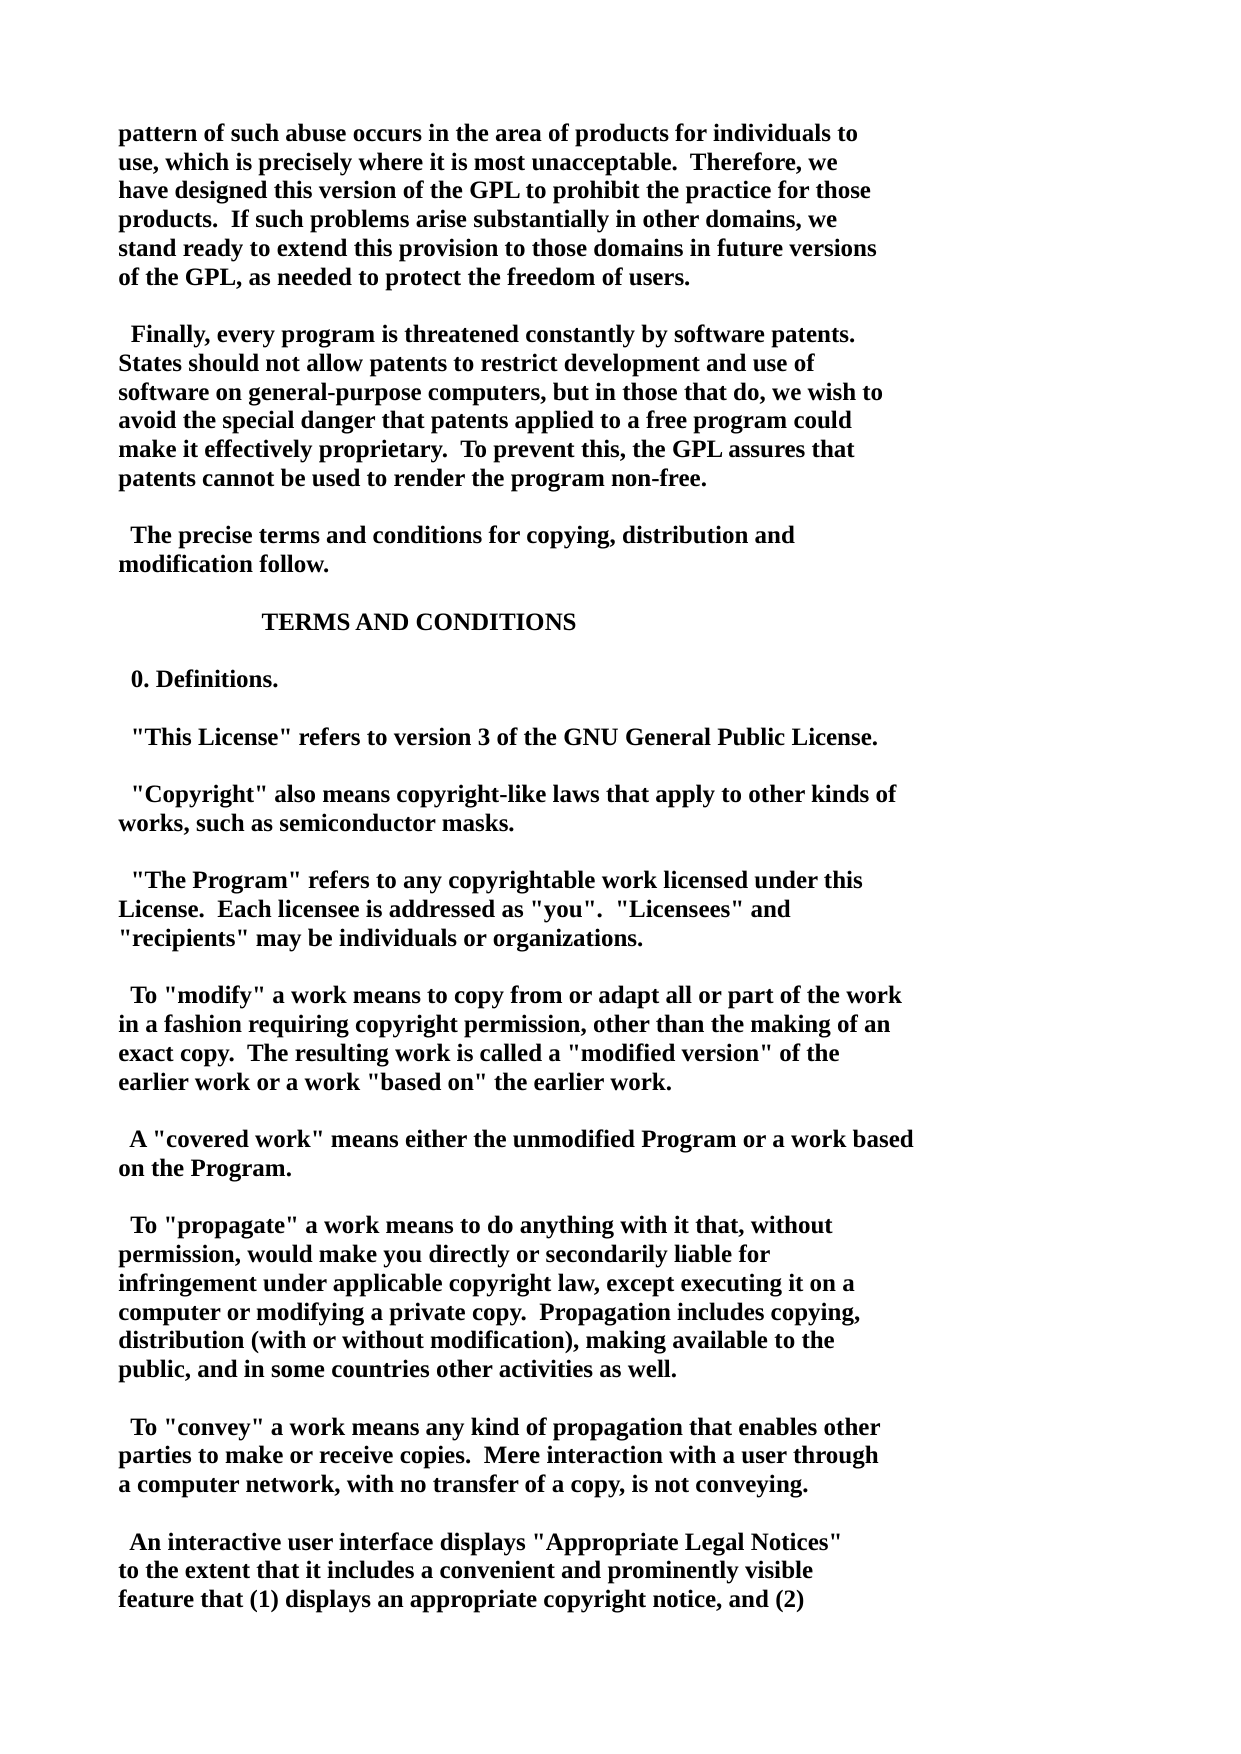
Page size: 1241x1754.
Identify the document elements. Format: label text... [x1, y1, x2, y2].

text "Copyright" also means copyright-like laws that apply to other kinds of [118, 779, 1122, 808]
text avoid the special danger that patents applied to a free program could [118, 406, 1122, 434]
text distribution (with or without modification), making available to the [118, 1326, 1122, 1354]
text To "propagate" a work means to do anything with it that, without [118, 1211, 1122, 1239]
text parties to make or receive copies. Mere interaction with a user through [118, 1441, 1122, 1469]
text earlier work or a work "based on" the earlier work. [118, 1067, 1122, 1096]
text The precise terms and conditions for copying, distribution and [118, 521, 1122, 549]
text works, such as semiconductor masks. [118, 808, 1122, 837]
text TERMS AND CONDITIONS [118, 607, 1122, 636]
text a computer network, with no transfer of a copy, is not conveying. [118, 1469, 1122, 1498]
text License. Each licensee is addressed as "you". "Licensees" and [118, 894, 1122, 923]
text patents cannot be used to render the program non-free. [118, 463, 1122, 492]
text To "convey" a work means any kind of propagation that enables other [118, 1412, 1122, 1441]
text products. If such problems arise substantially in other domains, we [118, 204, 1122, 233]
text 0. Definitions. [118, 664, 1122, 693]
text infringement under applicable copyright law, except executing it on a [118, 1268, 1122, 1297]
text exact copy. The resulting work is called a "modified version" of the [118, 1038, 1122, 1067]
text feature that (1) displays an appropriate copyright notice, and (2) [118, 1584, 1122, 1613]
text A "covered work" means either the unmodified Program or a work based [118, 1124, 1122, 1153]
text have designed this version of the GPL to prohibit the practice for those [118, 176, 1122, 204]
text to the extent that it includes a convenient and prominently visible [118, 1556, 1122, 1584]
text pattern of such abuse occurs in the area of products for individuals to [118, 118, 1122, 147]
text stand ready to extend this provision to those domains in future versions [118, 233, 1122, 262]
text "This License" refers to version 3 of the GNU General Public License. [118, 722, 1122, 751]
text on the Program. [118, 1153, 1122, 1182]
text States should not allow patents to restrict development and use of [118, 348, 1122, 377]
text "The Program" refers to any copyrightable work licensed under this [118, 866, 1122, 894]
text make it effectively proprietary. To prevent this, the GPL assures that [118, 434, 1122, 463]
text software on general-purpose computers, but in those that do, we wish to [118, 377, 1122, 406]
text An interactive user interface displays "Appropriate Legal Notices" [118, 1527, 1122, 1556]
text public, and in some countries other activities as well. [118, 1354, 1122, 1383]
text To "modify" a work means to copy from or adapt all or part of the work [118, 981, 1122, 1009]
text "recipients" may be individuals or organizations. [118, 923, 1122, 952]
text permission, would make you directly or secondarily liable for [118, 1239, 1122, 1268]
text computer or modifying a private copy. Propagation includes copying, [118, 1297, 1122, 1326]
text in a fashion requiring copyright permission, other than the making of an [118, 1009, 1122, 1038]
text modification follow. [118, 549, 1122, 578]
text of the GPL, as needed to protect the freedom of users. [118, 262, 1122, 291]
text use, which is precisely where it is most unacceptable. Therefore, we [118, 147, 1122, 176]
text Finally, every program is threatened constantly by software patents. [118, 319, 1122, 348]
